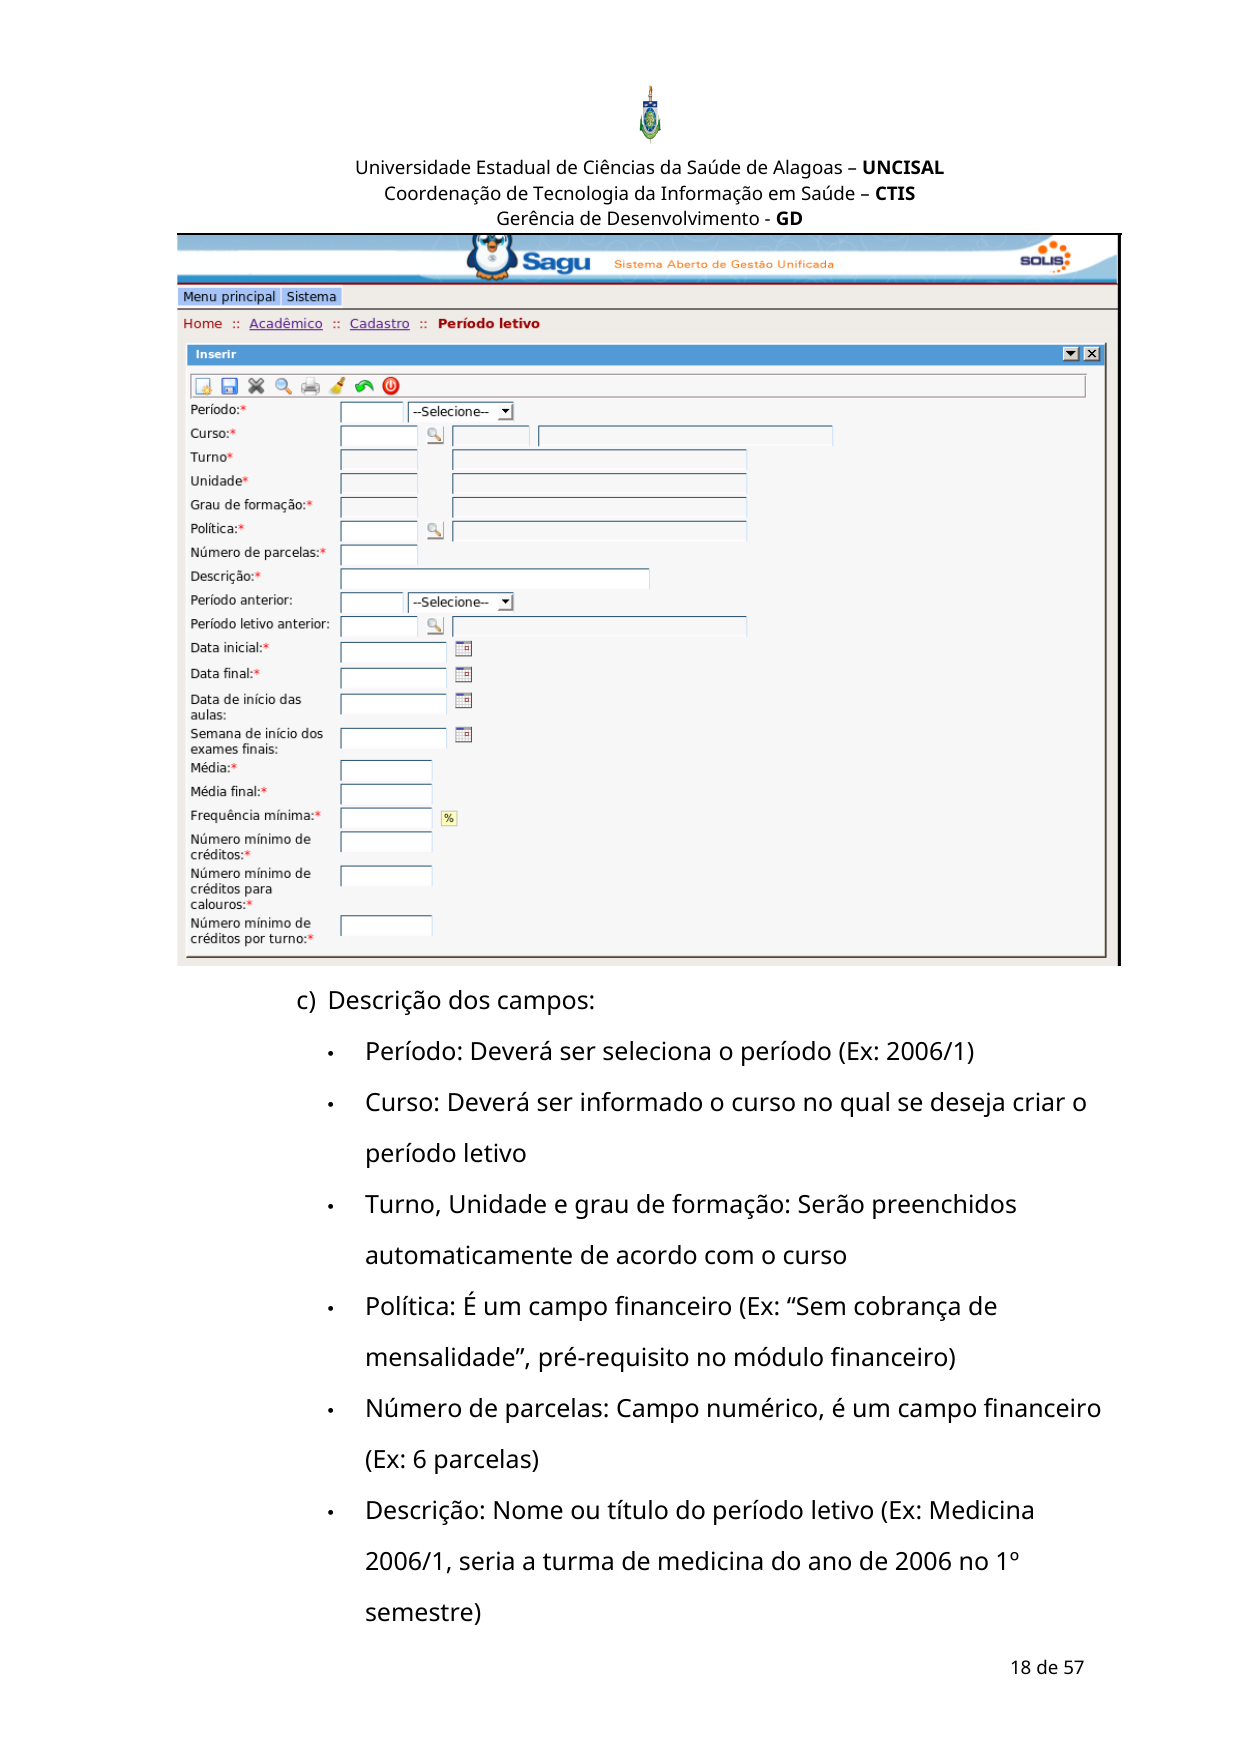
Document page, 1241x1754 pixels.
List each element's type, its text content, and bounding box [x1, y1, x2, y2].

list Turno, Unidade e grau de formação: Serão preenchidos automaticamente de acordo com o curso [327, 1187, 1122, 1272]
list Política: É um campo financeiro (Ex: “Sem cobrança de mensalidade”, pré-requisito no módulo financeiro) [327, 1289, 1122, 1374]
picture [177, 235, 1122, 966]
list Descrição: Nome ou título do período letivo (Ex: Medicina 2006/1, seria a turma de medicina do ano de 2006 no 1º semestre) [327, 1493, 1122, 1629]
list Número de parcelas: Campo numérico, é um campo financeiro (Ex: 6 parcelas) [327, 1391, 1122, 1476]
list Período: Deverá ser seleciona o período (Ex: 2006/1) [327, 1034, 1122, 1068]
picture [638, 82, 662, 146]
list Curso: Deverá ser informado o curso no qual se deseja criar o período letivo [327, 1085, 1122, 1170]
list Descrição dos campos: [290, 966, 1122, 1017]
